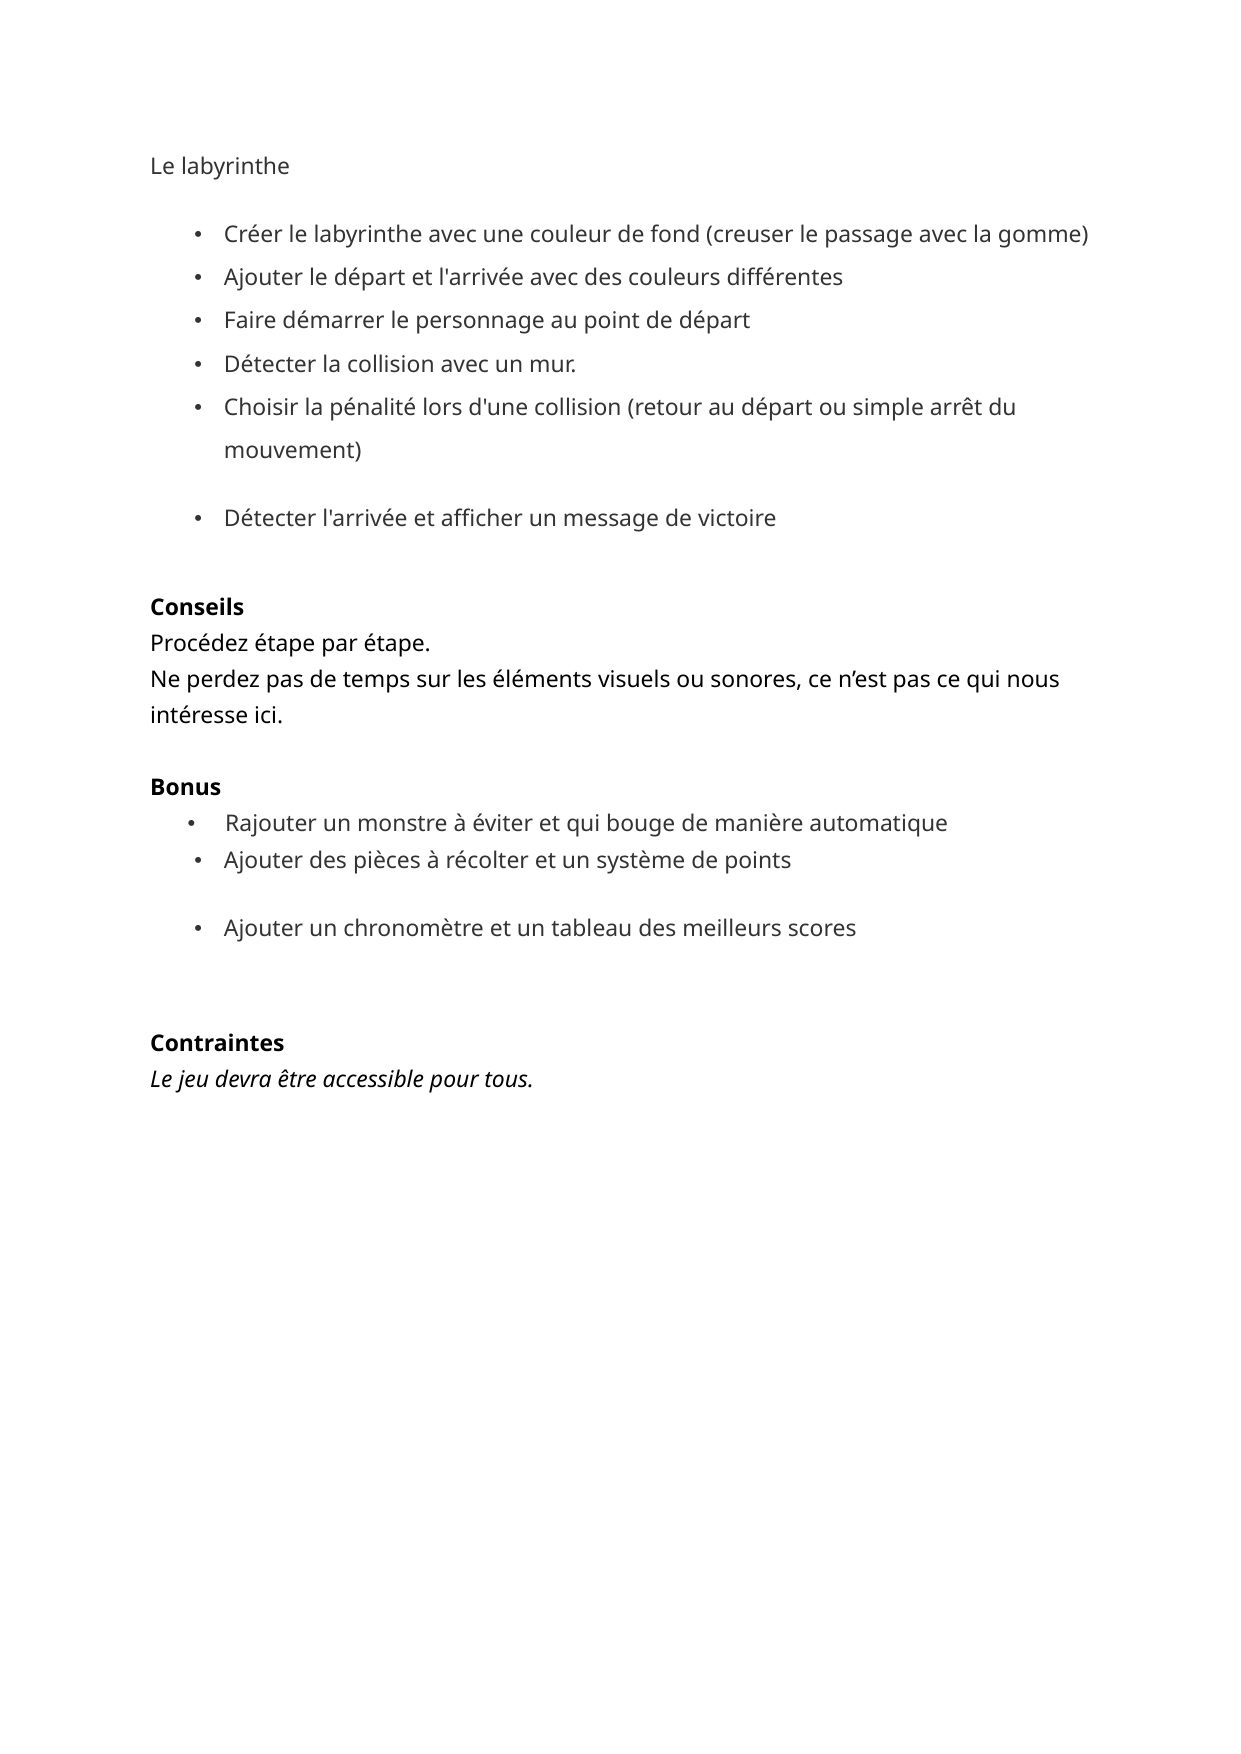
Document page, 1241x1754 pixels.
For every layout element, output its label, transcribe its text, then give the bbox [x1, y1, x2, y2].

list Faire démarrer le personnage au point de départ [194, 304, 1090, 336]
list Ajouter un chronomètre et un tableau des meilleurs scores [194, 912, 1090, 944]
text Bonus [150, 771, 1090, 802]
list Créer le labyrinthe avec une couleur de fond (creuser le passage avec la gomme) [194, 218, 1090, 249]
text Le labyrinthe [150, 150, 1090, 181]
text Procédez étape par étape. [150, 627, 1090, 658]
list Rajouter un monstre à éviter et qui bouge de manière automatique [187, 807, 1090, 838]
text Contraintes [150, 1027, 1090, 1059]
text Conseils [150, 591, 1090, 622]
list Ajouter des pièces à récolter et un système de points [194, 844, 1090, 876]
list Choisir la pénalité lors d'une collision (retour au départ ou simple arrêt du mouvement) [194, 391, 1090, 465]
text Ne perdez pas de temps sur les éléments visuels ou sonores, ce n’est pas ce qui nous intéresse ici. [150, 663, 1090, 730]
list Détecter l'arrivée et afficher un message de victoire [194, 502, 1090, 533]
list Ajouter le départ et l'arrivée avec des couleurs différentes [194, 261, 1090, 292]
list Détecter la collision avec un mur. [194, 347, 1090, 379]
text Le jeu devra être accessible pour tous. [150, 1063, 1090, 1094]
